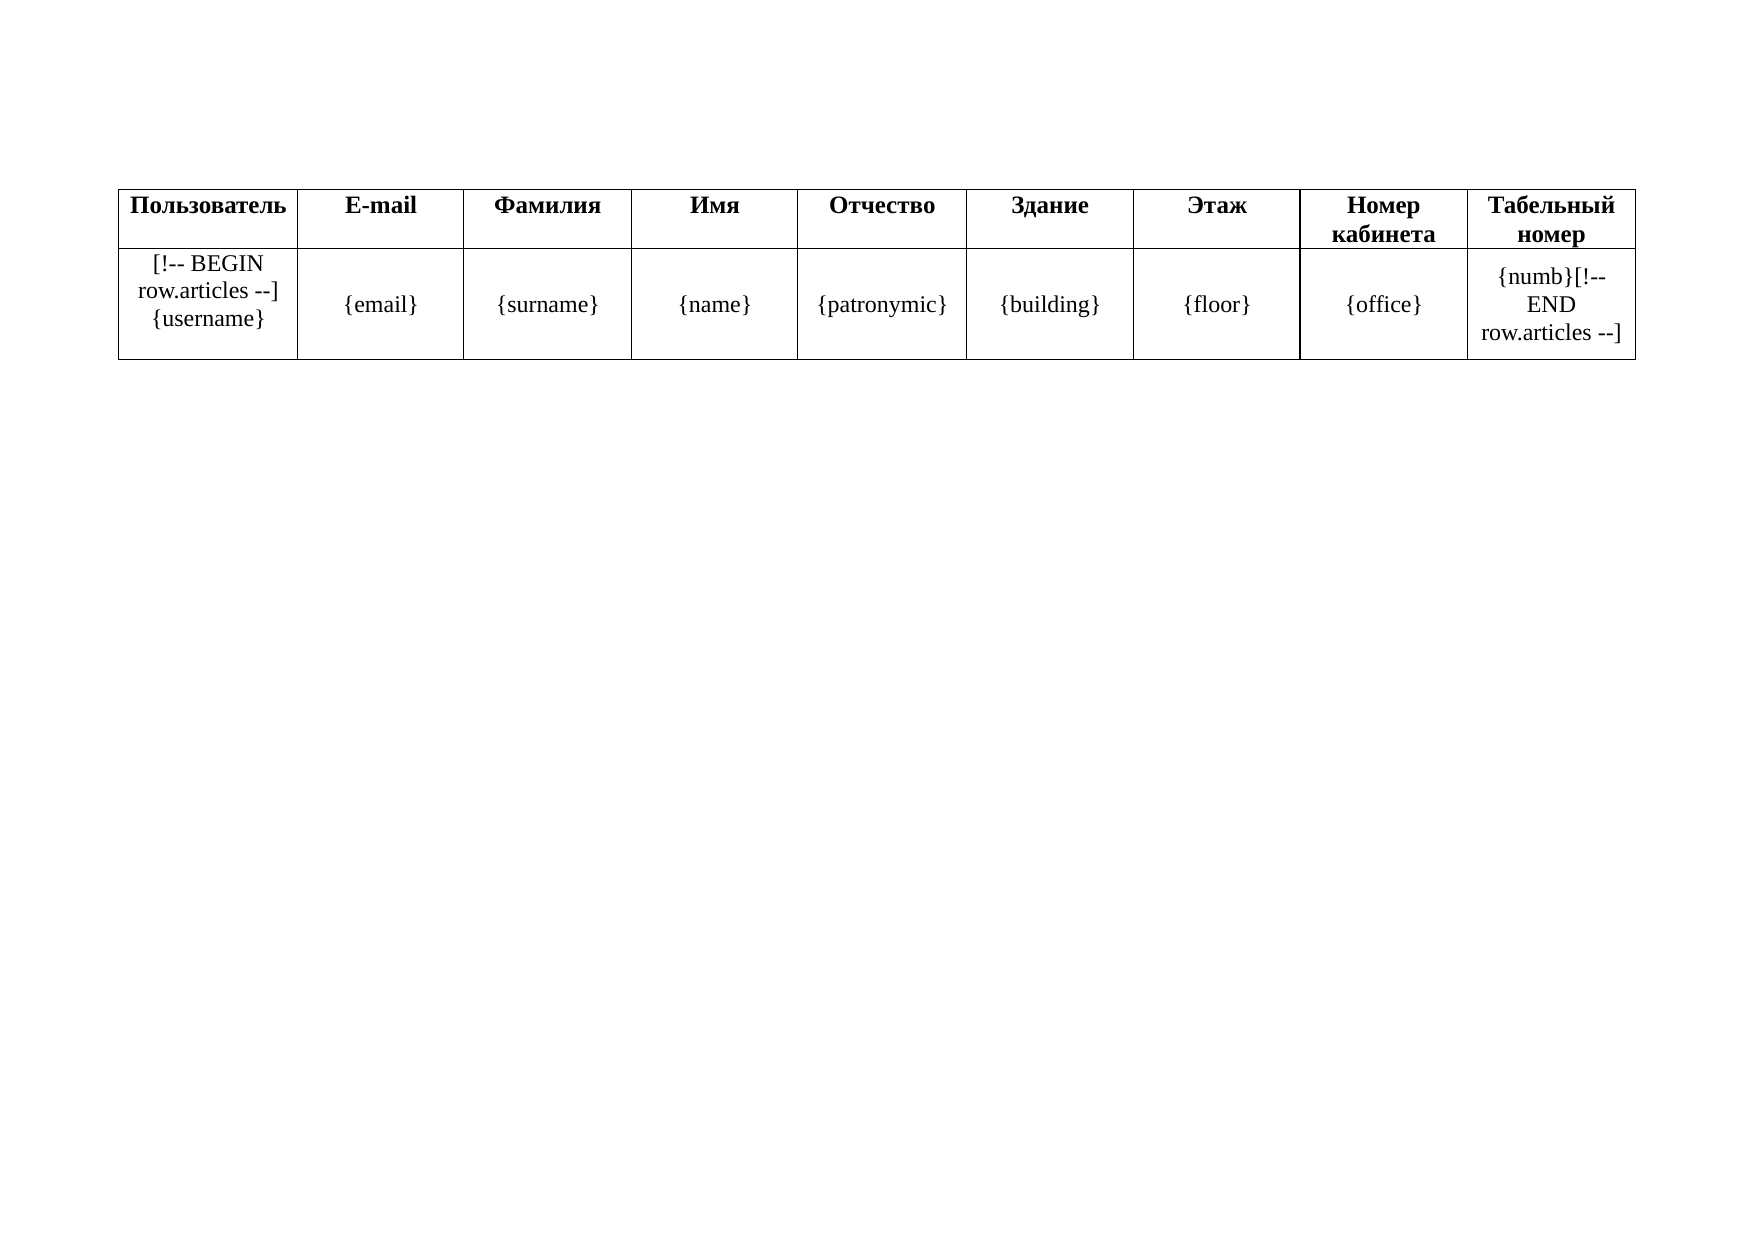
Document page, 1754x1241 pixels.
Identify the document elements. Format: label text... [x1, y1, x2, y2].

table_header Отчество [798, 190, 966, 248]
table_header Здание [967, 190, 1133, 248]
table_cell [!-- BEGIN row.articles --]{username} [119, 249, 297, 359]
table_cell {email} [298, 249, 463, 359]
table_header Этаж [1134, 190, 1299, 248]
table_header E-mail [298, 190, 463, 248]
table_header Табельный номер [1468, 190, 1635, 248]
table_header Номер кабинета [1301, 190, 1467, 248]
table_cell {patronymic} [798, 249, 966, 359]
table_cell {numb}[!-- END row.articles --] [1468, 249, 1635, 359]
table_header Фамилия [464, 190, 631, 248]
table_header Пользователь [119, 190, 297, 248]
table_cell {floor} [1134, 249, 1299, 359]
table_cell {office} [1301, 249, 1467, 359]
table_cell {surname} [464, 249, 631, 359]
table_cell {building} [967, 249, 1133, 359]
table_header Имя [632, 190, 797, 248]
table_cell {name} [632, 249, 797, 359]
